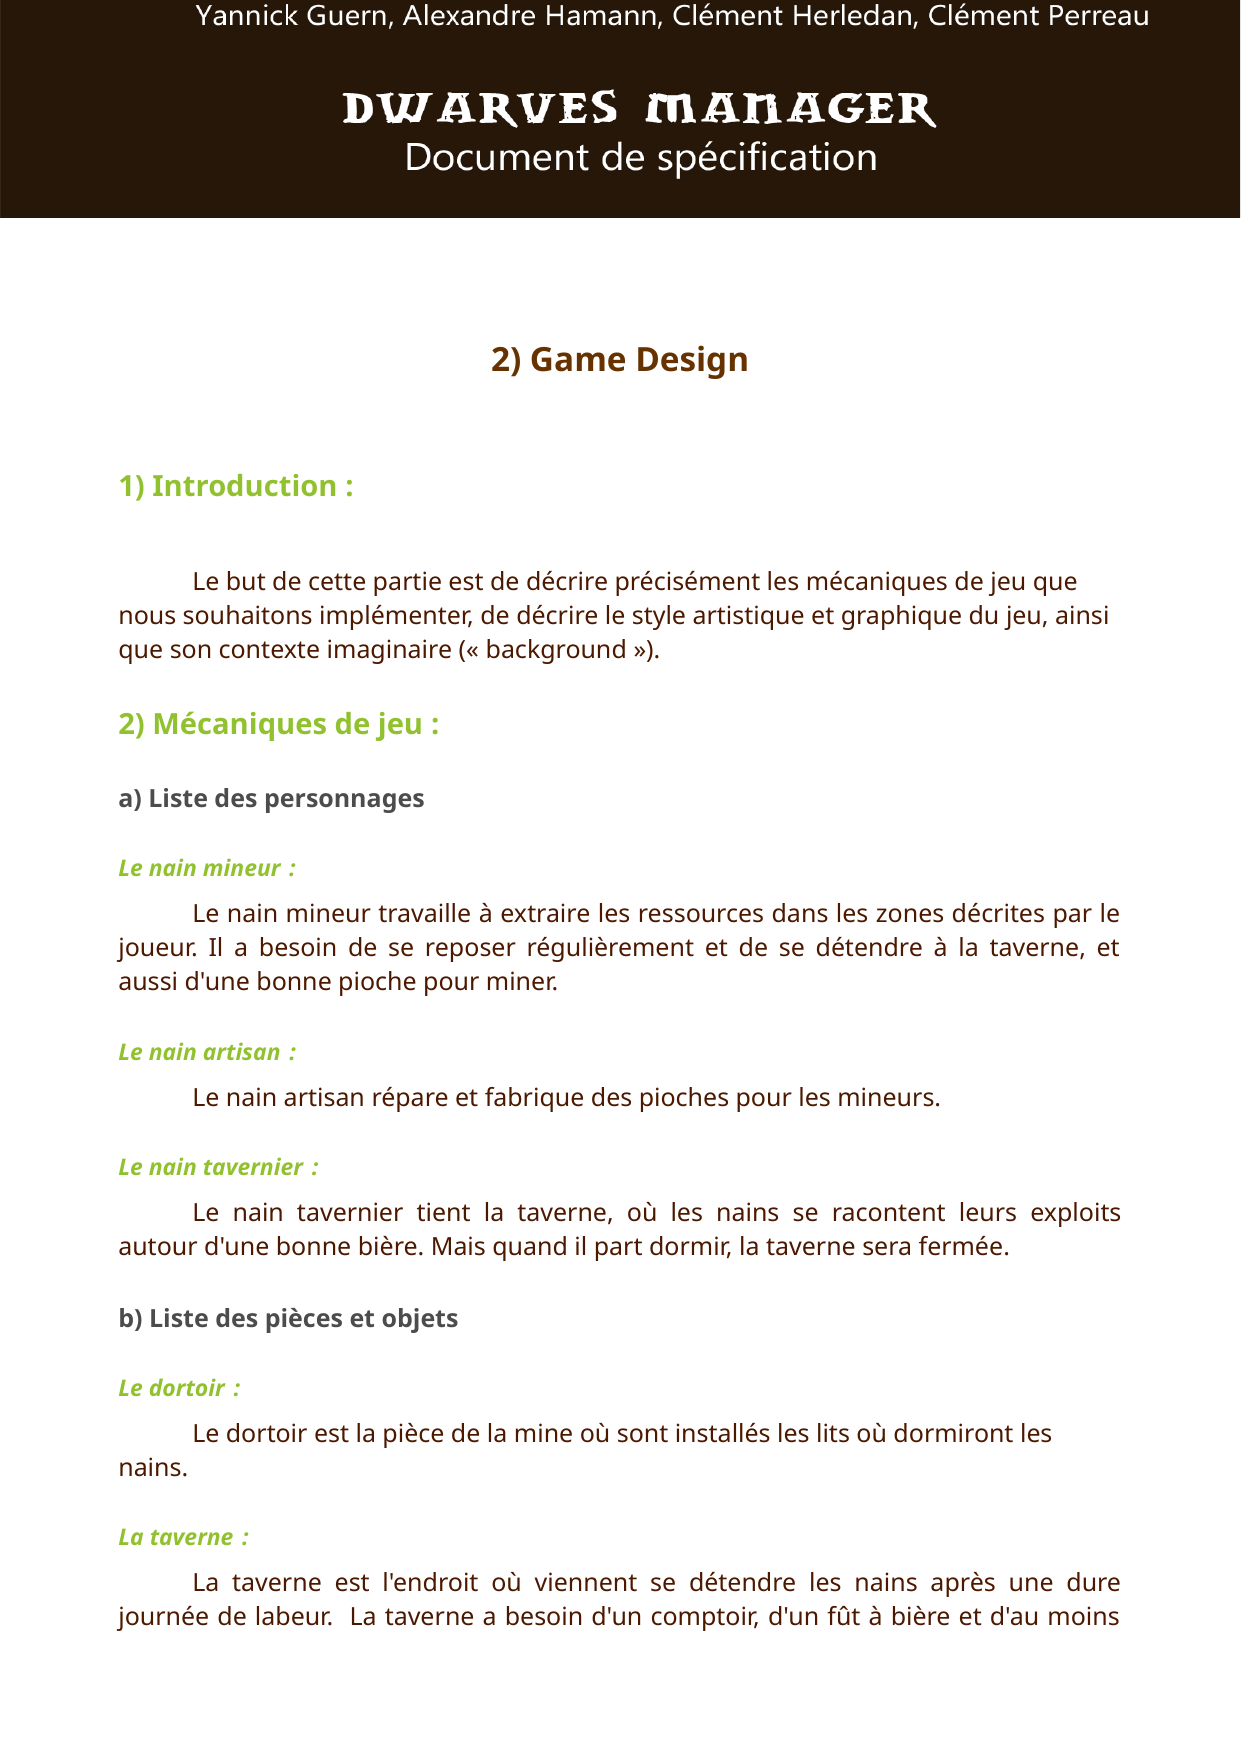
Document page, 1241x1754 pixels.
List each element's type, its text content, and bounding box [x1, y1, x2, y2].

subtitle 2) Game Design [118, 335, 1122, 381]
subtitle b) Liste des pièces et objets [118, 1300, 1122, 1334]
subtitle Le nain artisan : [118, 1036, 1122, 1067]
subtitle Le nain mineur : [118, 852, 1122, 883]
subtitle Le nain tavernier : [118, 1151, 1122, 1182]
subtitle Le dortoir : [118, 1372, 1122, 1403]
text Le dortoir est la pièce de la mine où sont installés les lits où dormiront les nains. [118, 1416, 1122, 1484]
subtitle 1) Introduction : [118, 465, 1122, 504]
subtitle La taverne : [118, 1521, 1122, 1552]
text Le but de cette partie est de décrire précisément les mécaniques de jeu que nous souhaitons implémenter, de décrire le style artistique et graphique du jeu, ainsi que son contexte imaginaire (« background »). [118, 564, 1122, 666]
text Le nain artisan répare et fabrique des pioches pour les mineurs. [118, 1079, 1122, 1113]
text Le nain tavernier tient la taverne, où les nains se racontent leurs exploits autour d'une bonne bière. Mais quand il part dormir, la taverne sera fermée. [118, 1194, 1122, 1263]
text Le nain mineur travaille à extraire les ressources dans les zones décrites par le joueur. Il a besoin de se reposer régulièrement et de se détendre à la taverne, et aussi d'une bonne pioche pour miner. [118, 896, 1122, 998]
subtitle a) Liste des personnages [118, 781, 1122, 814]
text La taverne est l'endroit où viennent se détendre les nains après une dure journée de labeur. La taverne a besoin d'un comptoir, d'un fût à bière et d'au moins [118, 1565, 1122, 1633]
subtitle 2) Mécaniques de jeu : [118, 703, 1122, 743]
picture [0, 0, 1241, 218]
